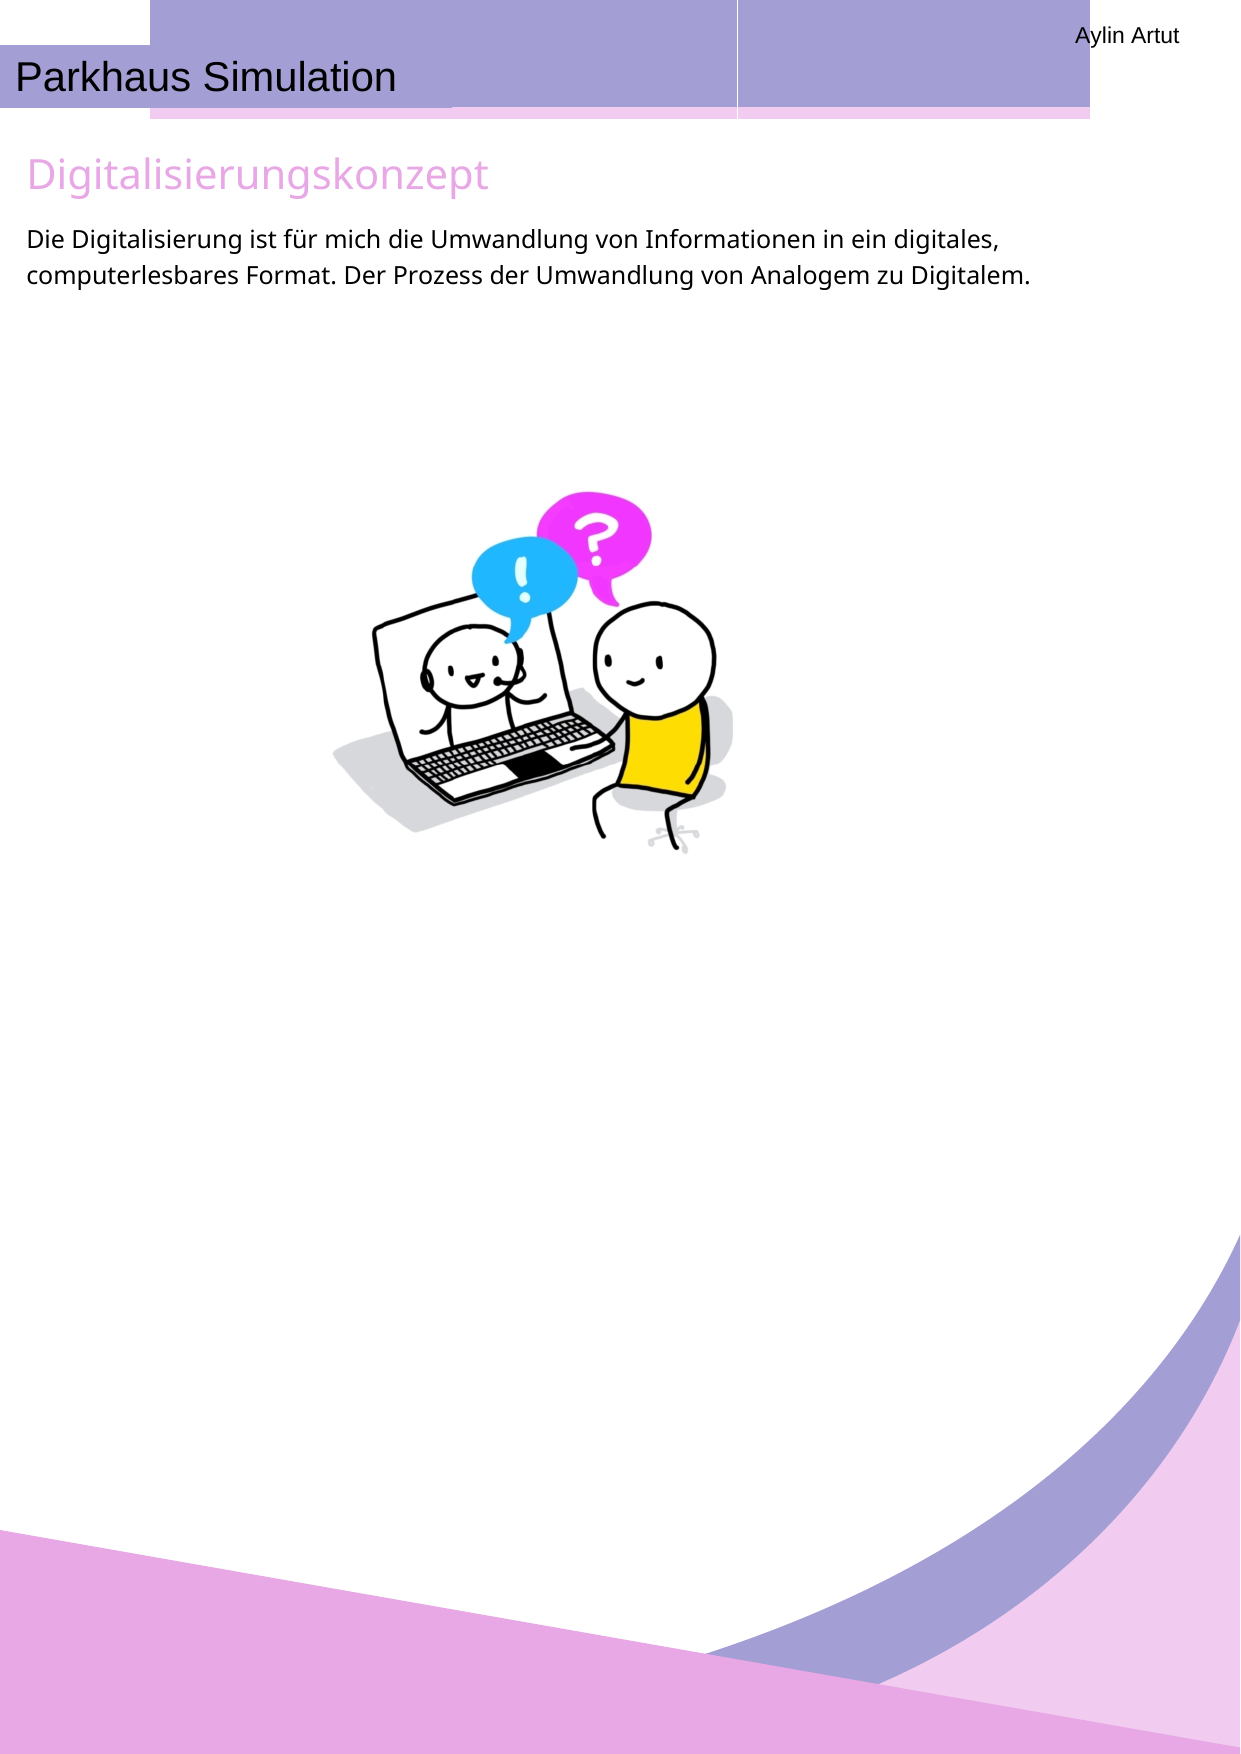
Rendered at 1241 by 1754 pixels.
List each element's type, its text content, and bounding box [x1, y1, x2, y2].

text Digitalisierungskonzept [26, 145, 1090, 202]
text Die Digitalisierung ist für mich die Umwandlung von Informationen in ein digitales, computerlesbares Format. Der Prozess der Umwandlung von Analogem zu Digitalem. [26, 222, 1090, 292]
